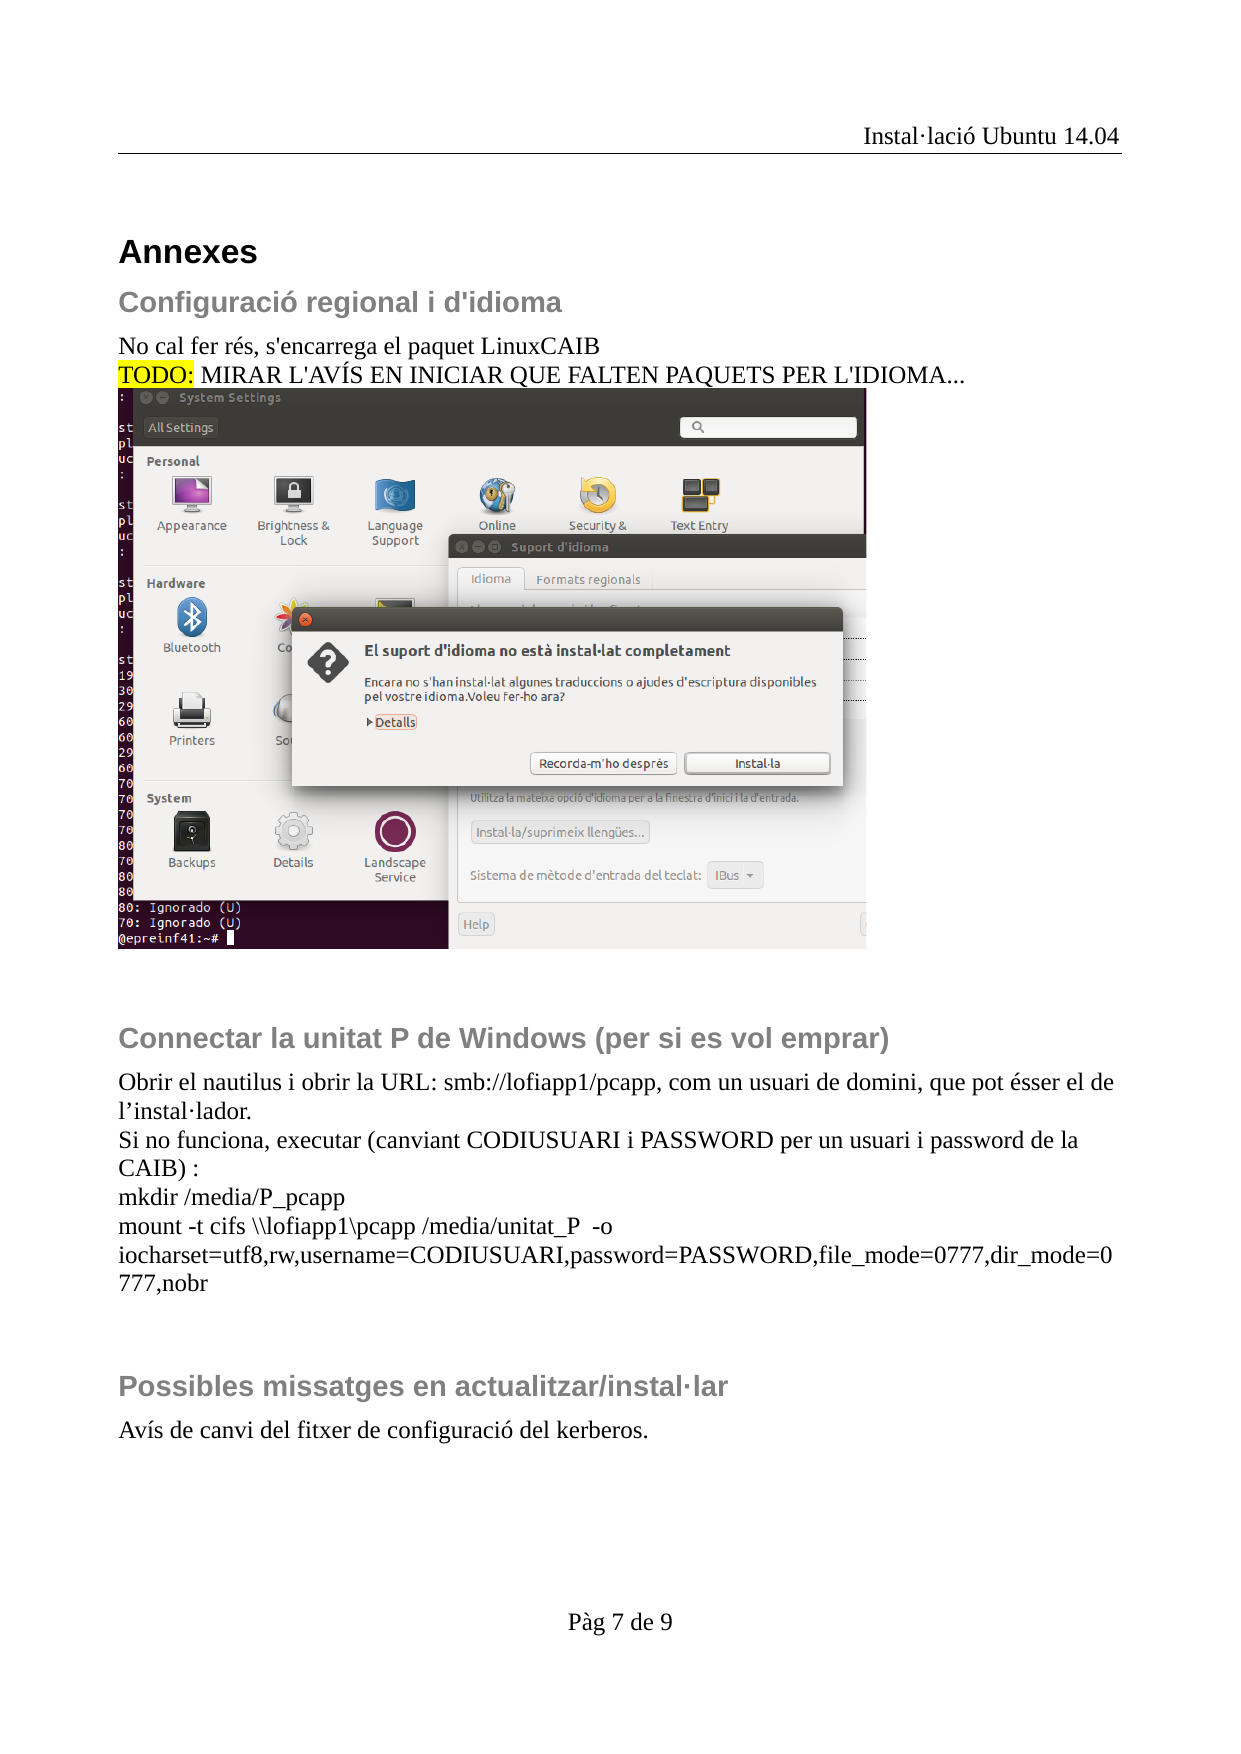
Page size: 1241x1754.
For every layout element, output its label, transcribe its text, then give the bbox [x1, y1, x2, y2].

text No cal fer rés, s'encarrega el paquet LinuxCAIB [118, 331, 1122, 360]
picture [118, 388, 867, 949]
subtitle Possibles missatges en actualitzar/instal·lar [118, 1369, 1122, 1403]
subtitle Configuració regional i d'idioma [118, 285, 1122, 319]
subtitle Annexes [118, 232, 1122, 271]
text mkdir /media/P_pcapp [118, 1182, 1122, 1211]
text Si no funciona, executar (canviant CODIUSUARI i PASSWORD per un usuari i password de la CAIB) : [118, 1125, 1122, 1182]
text Obrir el nautilus i obrir la URL: smb://lofiapp1/pcapp, com un usuari de domini, que pot ésser el de l’instal·lador. [118, 1067, 1122, 1125]
subtitle Connectar la unitat P de Windows (per si es vol emprar) [118, 1021, 1122, 1055]
text Avís de canvi del fitxer de configuració del kerberos. [118, 1415, 1122, 1444]
text TODO: MIRAR L'AVÍS EN INICIAR QUE FALTEN PAQUETS PER L'IDIOMA... [118, 360, 1122, 389]
text mount -t cifs \\lofiapp1\pcapp /media/unitat_P -o iocharset=utf8,rw,username=CODIUSUARI,password=PASSWORD,file_mode=0777,dir_mode=0777,nobr [118, 1211, 1122, 1297]
